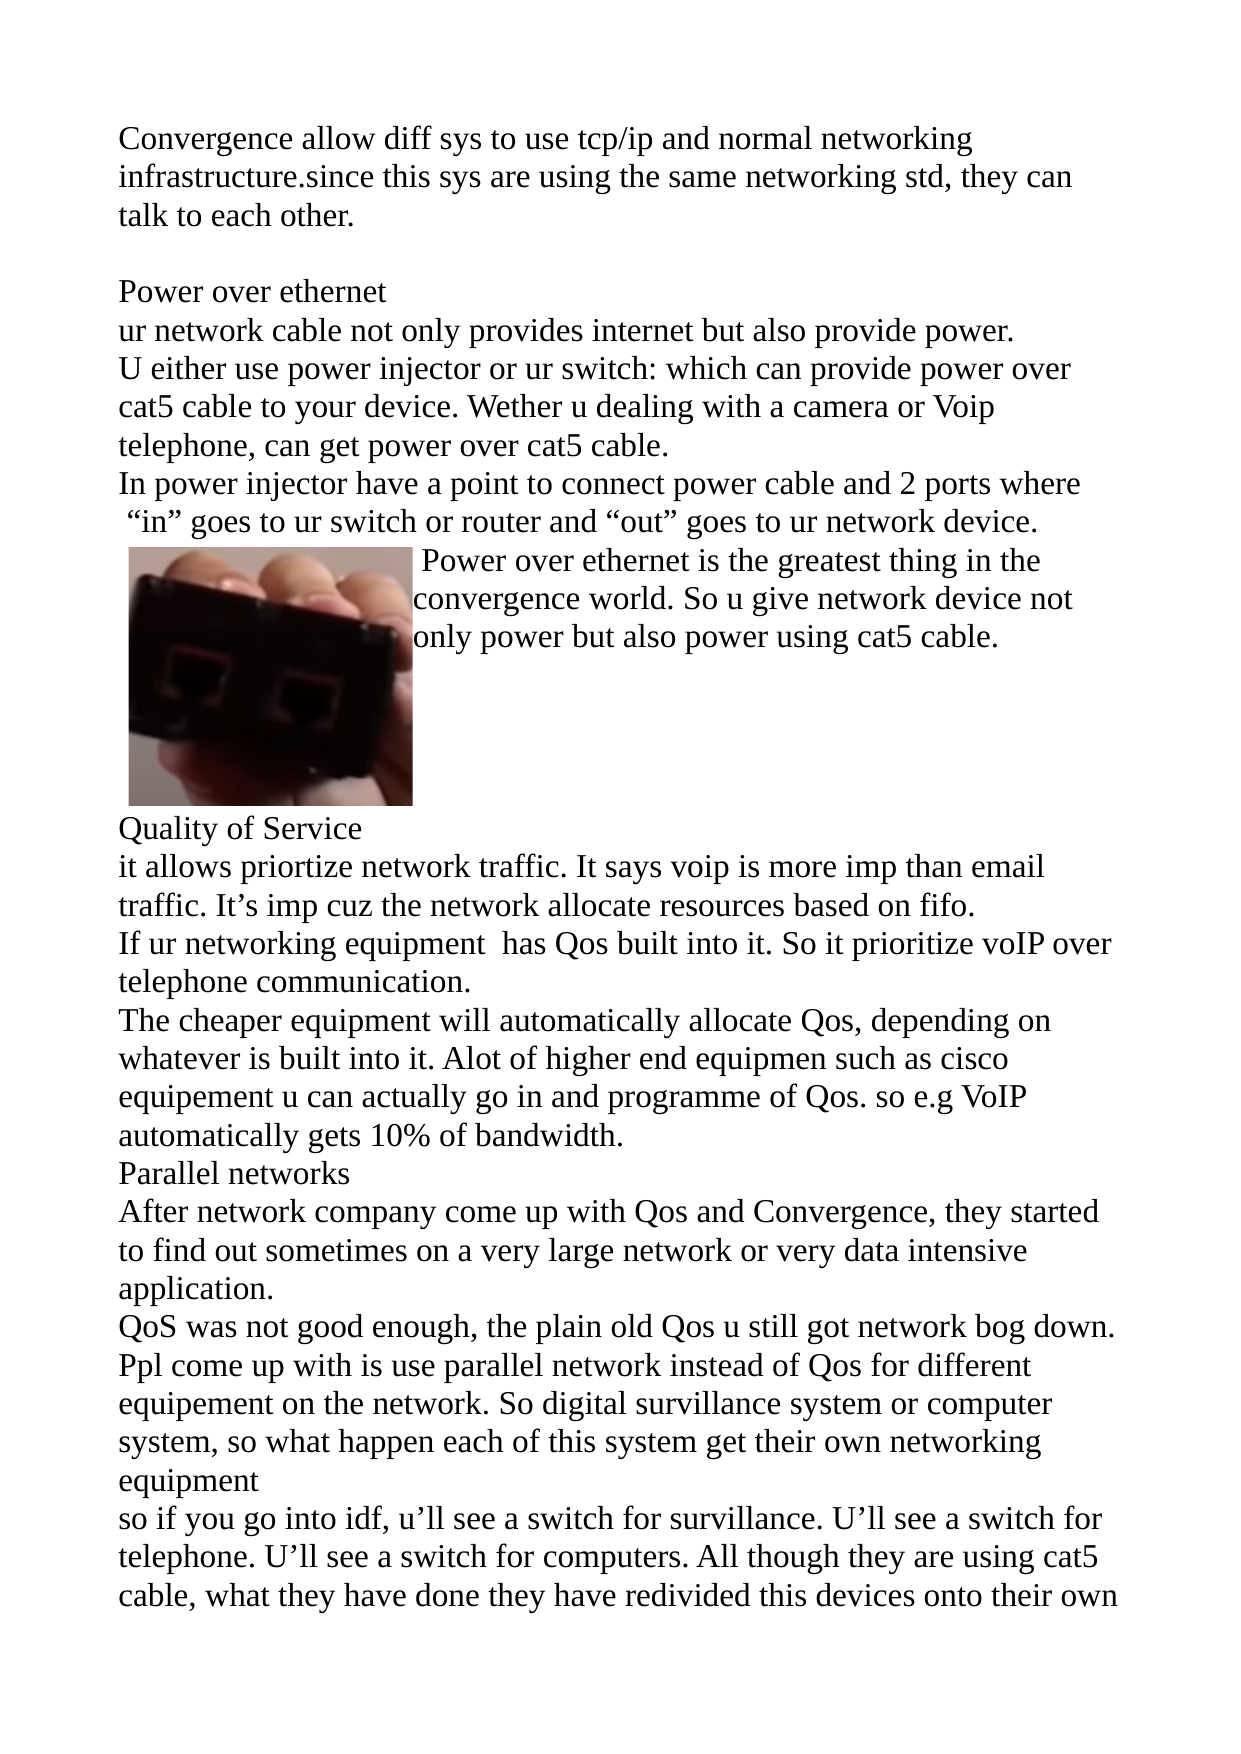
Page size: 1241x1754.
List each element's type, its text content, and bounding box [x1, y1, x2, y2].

text The cheaper equipment will automatically allocate Qos, depending on whatever is built into it. Alot of higher end equipmen such as cisco equipement u can actually go in and programme of Qos. so e.g VoIP automatically gets 10% of bandwidth. [118, 1000, 1122, 1153]
text U either use power injector or ur switch: which can provide power over cat5 cable to your device. Wether u dealing with a camera or Voip telephone, can get power over cat5 cable. [118, 348, 1122, 463]
text Power over ethernet is the greatest thing in the convergence world. So u give network device not only power but also power using cat5 cable. [118, 540, 1122, 655]
text After network company come up with Qos and Convergence, they started to find out sometimes on a very large network or very data intensive application. [118, 1191, 1122, 1306]
text so if you go into idf, u’ll see a switch for survillance. U’ll see a switch for telephone. U’ll see a switch for computers. All though they are using cat5 cable, what they have done they have redivided this devices onto their own [118, 1498, 1122, 1613]
text ur network cable not only provides internet but also provide power. [118, 310, 1122, 348]
text Parallel networks [118, 1153, 1122, 1191]
text Quality of Service [118, 808, 1122, 846]
text Ppl come up with is use parallel network instead of Qos for different equipement on the network. So digital survillance system or computer system, so what happen each of this system get their own networking equipment [118, 1345, 1122, 1498]
text “in” goes to ur switch or router and “out” goes to ur network device. [118, 501, 1122, 540]
text QoS was not good enough, the plain old Qos u still got network bog down. [118, 1306, 1122, 1345]
text In power injector have a point to connect power cable and 2 ports where [118, 463, 1122, 501]
text Power over ethernet [118, 271, 1122, 310]
text If ur networking equipment has Qos built into it. So it prioritize voIP over telephone communication. [118, 923, 1122, 1000]
text it allows priortize network traffic. It says voip is more imp than email traffic. It’s imp cuz the network allocate resources based on fifo. [118, 846, 1122, 923]
text Convergence allow diff sys to use tcp/ip and normal networking infrastructure.since this sys are using the same networking std, they can talk to each other. [118, 118, 1122, 233]
picture [128, 547, 413, 806]
